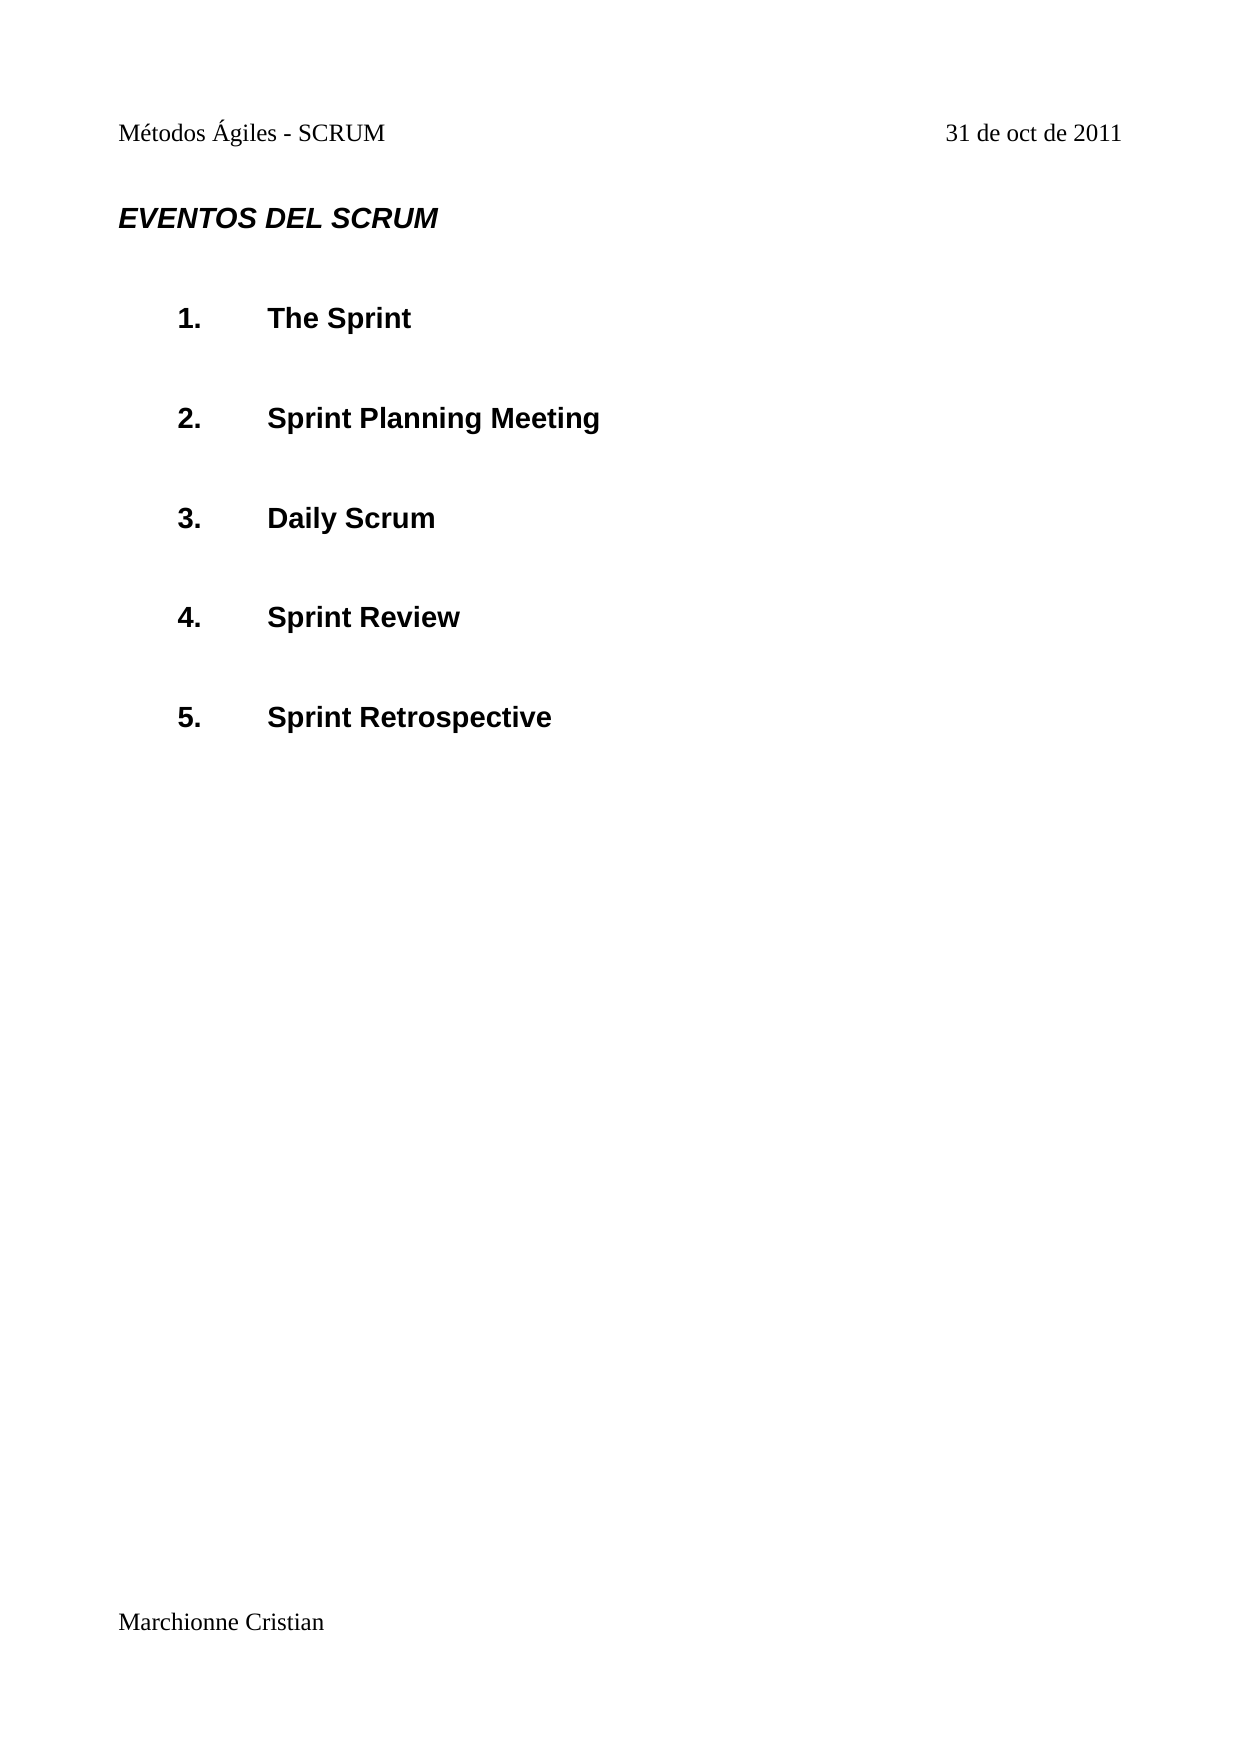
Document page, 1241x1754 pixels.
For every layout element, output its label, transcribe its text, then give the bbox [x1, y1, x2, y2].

subtitle Sprint Planning Meeting [177, 401, 1122, 434]
subtitle Sprint Review [177, 601, 1122, 634]
subtitle EVENTOS DEL SCRUM [118, 201, 1122, 235]
subtitle Sprint Retrospective [177, 700, 1122, 734]
subtitle Daily Scrum [177, 501, 1122, 534]
subtitle The Sprint [177, 301, 1122, 335]
